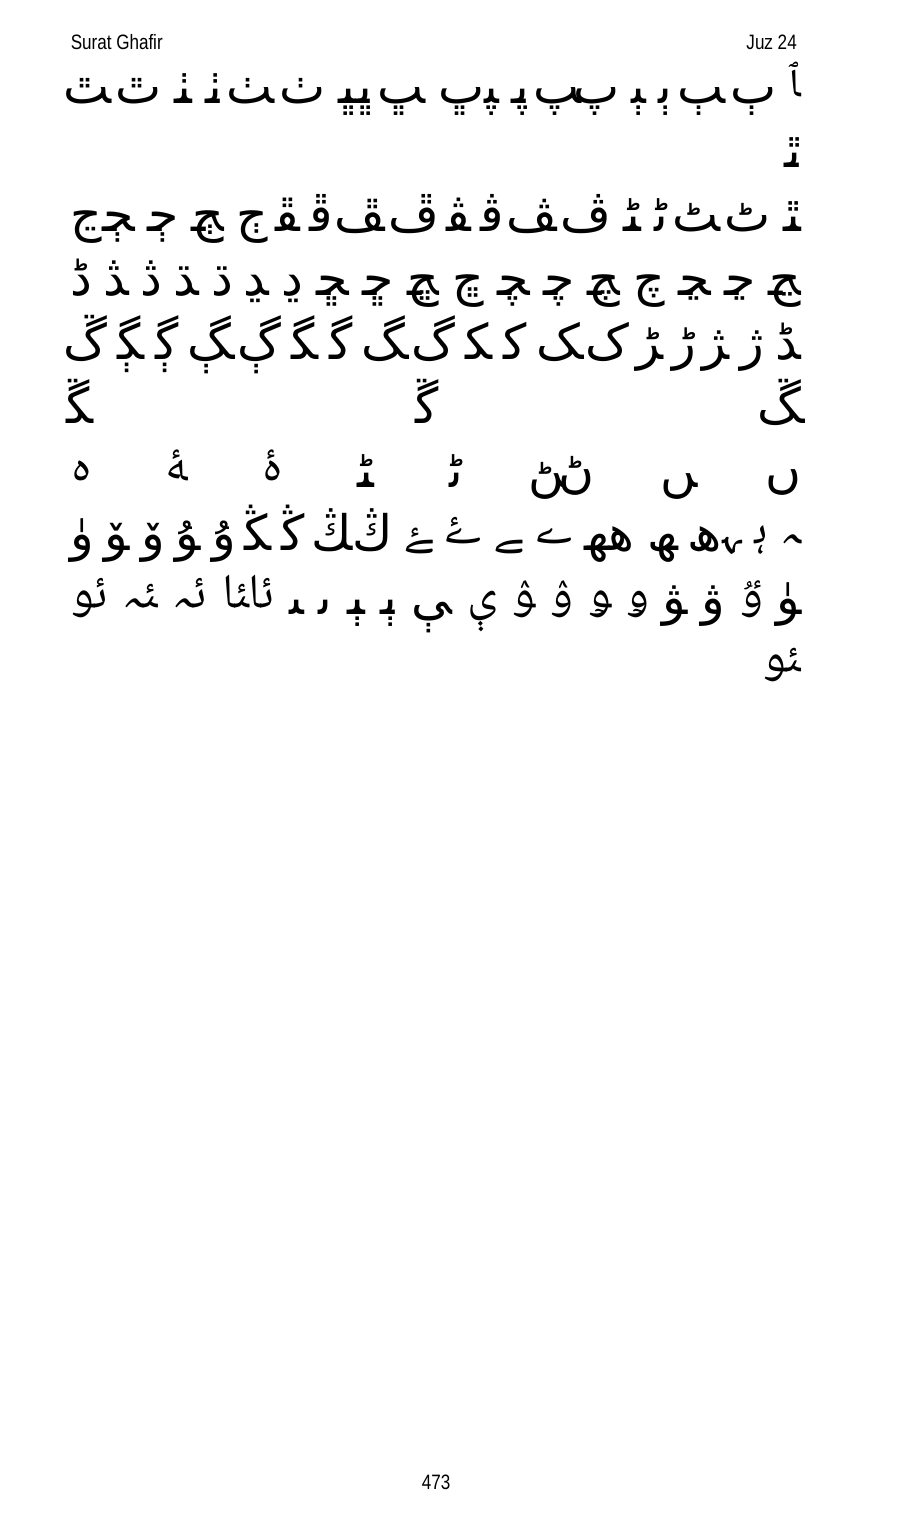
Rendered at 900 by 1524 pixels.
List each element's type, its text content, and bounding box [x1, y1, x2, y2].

text ﮧ ﮨ ﮩﮪ ﮫ ﮬﮭ ﮮ ﮯ ﮰ ﮱ ﯓ ﯔ ﯕ ﯖ ﯗ ﯘ ﯙ ﯚ ﯛ ﯜ ﯝ ﯞ ﯟ ﯠ ﯡ ﯢ ﯣ ﯤ ﯥ ﯦ ﯧ ﯨ ﯩ ﯪﯫ ﯬ ﯭ ﯮ ﯯ [71, 507, 801, 698]
text ﭑ ﭒ ﭓ ﭔ ﭕ ﭖﭗ ﭘ ﭙﭚ ﭛ ﭜﭝ ﭞ ﭟ ﭠ ﭡ ﭢ ﭣ ﭤ [71, 60, 801, 188]
text ﮞ ﮟ ﮠﮡ ﮢ ﮣ ﮤ ﮥ ﮦ [71, 443, 801, 507]
text ﭥ ﭦ ﭧ ﭨ ﭩ ﭪ ﭫ ﭬ ﭭ ﭮ ﭯ ﭰ ﭱ ﭲ ﭳ ﭴ ﭵﭶ ﭷ ﭸ ﭹ ﭺ ﭻ ﭼ ﭽ ﭾ ﭿ ﮀ ﮁ ﮂ ﮃ ﮄ ﮅ ﮆ ﮇ ﮈ ﮉ ﮊ ﮋ ﮌ ﮍ ﮎ ﮏ ﮐ ﮑ ﮒ ﮓ ﮔ ﮕ ﮖ ﮗ ﮘ ﮙ ﮚ ﮛ ﮜ ﮝ [71, 188, 801, 443]
